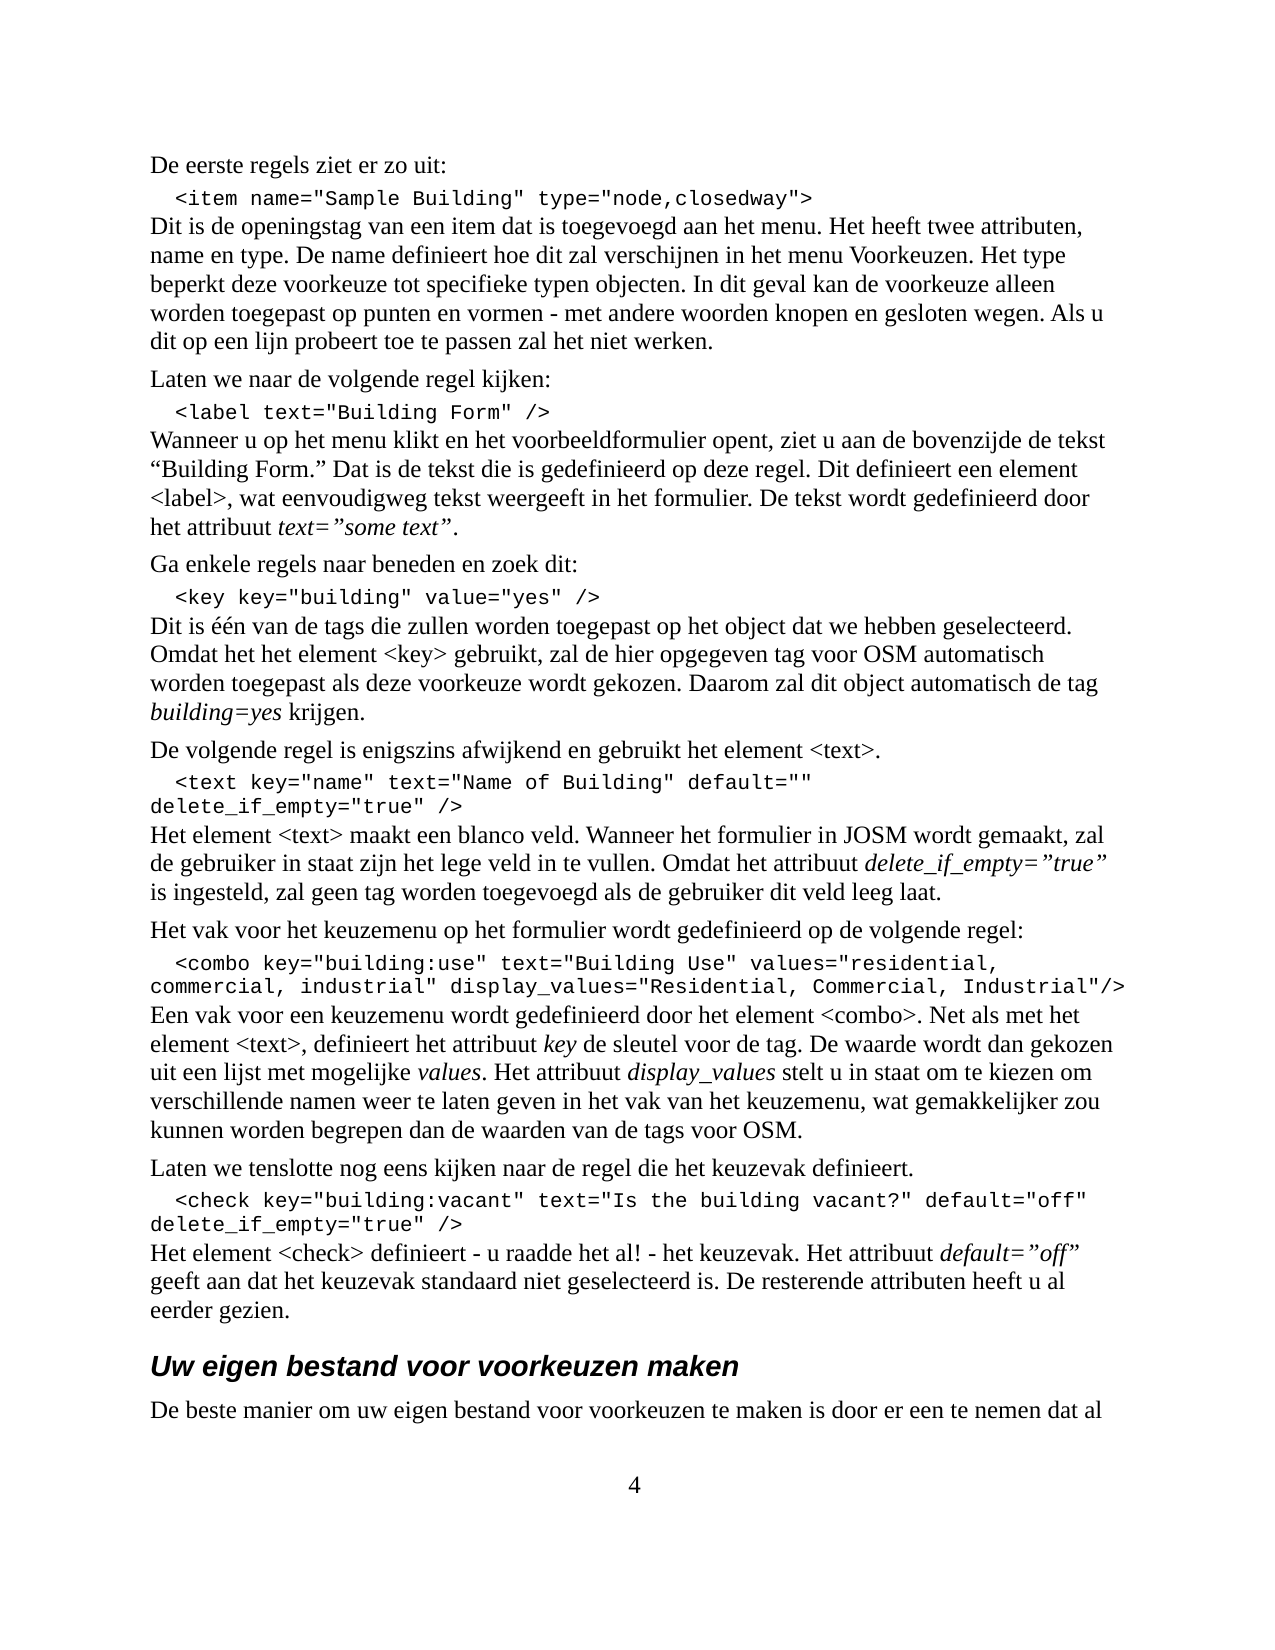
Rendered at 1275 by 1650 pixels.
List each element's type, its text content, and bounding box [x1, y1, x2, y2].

text De eerste regels ziet er zo uit: [150, 150, 1125, 179]
text <check key="building:vacant" text="Is the building vacant?" default="off" delete_if_empty="true" /> [150, 1190, 1125, 1238]
text De beste manier om uw eigen bestand voor voorkeuzen te maken is door er een te nemen dat al [150, 1395, 1125, 1424]
text <text key="name" text="Name of Building" default="" delete_if_empty="true" /> [150, 772, 1125, 820]
text Ga enkele regels naar beneden en zoek dit: [150, 549, 1125, 578]
subtitle Uw eigen bestand voor voorkeuzen maken [150, 1349, 1125, 1382]
text <label text="Building Form" /> [150, 402, 1125, 425]
text De volgende regel is enigszins afwijkend en gebruikt het element <text>. [150, 735, 1125, 763]
text Laten we naar de volgende regel kijken: [150, 364, 1125, 393]
text <key key="building" value="yes" /> [150, 587, 1125, 611]
text <item name="Sample Building" type="node,closedway"> [150, 188, 1125, 211]
text Een vak voor een keuzemenu wordt gedefinieerd door het element <combo>. Net als met het element <text>, definieert het attribuut key de sleutel voor de tag. De waarde wordt dan gekozen uit een lijst met mogelijke values. Het attribuut display_values stelt u in staat om te kiezen om verschillende namen weer te laten geven in het vak van het keuzemenu, wat gemakkelijker zou kunnen worden begrepen dan de waarden van de tags voor OSM. [150, 1000, 1125, 1144]
text Het element <check> definieert - u raadde het al! - het keuzevak. Het attribuut default=”off” geeft aan dat het keuzevak standaard niet geselecteerd is. De resterende attributen heeft u al eerder gezien. [150, 1238, 1125, 1324]
text Het vak voor het keuzemenu op het formulier wordt gedefinieerd op de volgende regel: [150, 915, 1125, 944]
text Dit is één van de tags die zullen worden toegepast op het object dat we hebben geselecteerd. Omdat het het element <key> gebruikt, zal de hier opgegeven tag voor OSM automatisch worden toegepast als deze voorkeuze wordt gekozen. Daarom zal dit object automatisch de tag building=yes krijgen. [150, 611, 1125, 726]
text Dit is de openingstag van een item dat is toegevoegd aan het menu. Het heeft twee attributen, name en type. De name definieert hoe dit zal verschijnen in het menu Voorkeuzen. Het type beperkt deze voorkeuze tot specifieke typen objecten. In dit geval kan de voorkeuze alleen worden toegepast op punten en vormen - met andere woorden knopen en gesloten wegen. Als u dit op een lijn probeert toe te passen zal het niet werken. [150, 211, 1125, 355]
text Het element <text> maakt een blanco veld. Wanneer het formulier in JOSM wordt gemaakt, zal de gebruiker in staat zijn het lege veld in te vullen. Omdat het attribuut delete_if_empty=”true” is ingesteld, zal geen tag worden toegevoegd als de gebruiker dit veld leeg laat. [150, 820, 1125, 906]
text Wanneer u op het menu klikt en het voorbeeldformulier opent, ziet u aan de bovenzijde de tekst “Building Form.” Dat is de tekst die is gedefinieerd op deze regel. Dit definieert een element <label>, wat eenvoudigweg tekst weergeeft in het formulier. De tekst wordt gedefinieerd door het attribuut text=”some text”. [150, 425, 1125, 540]
text Laten we tenslotte nog eens kijken naar de regel die het keuzevak definieert. [150, 1153, 1125, 1181]
text <combo key="building:use" text="Building Use" values="residential, commercial, industrial" display_values="Residential, Commercial, Industrial"/> [150, 953, 1125, 1000]
